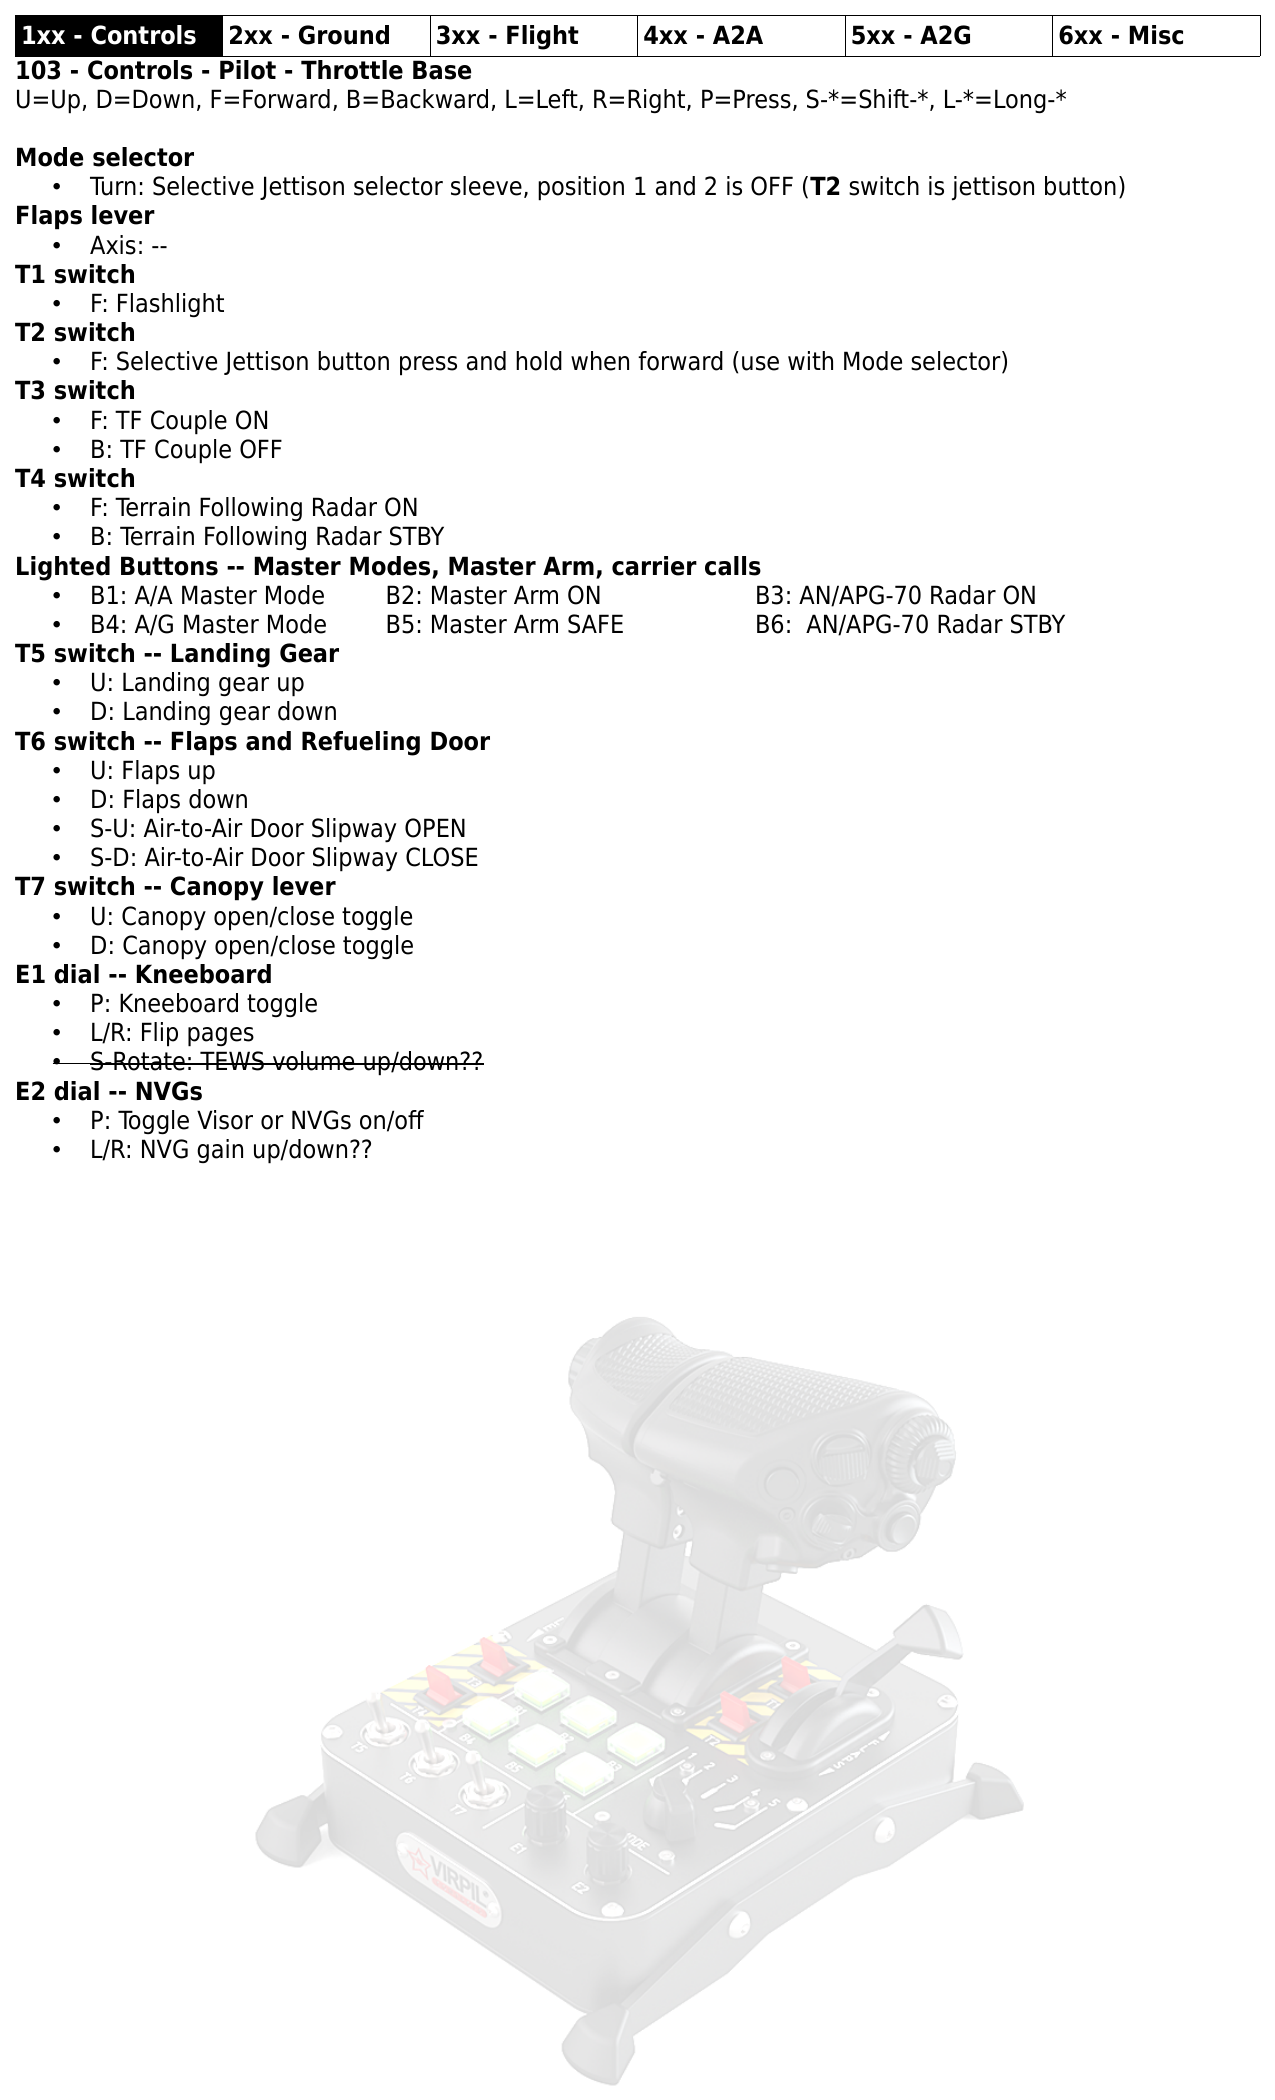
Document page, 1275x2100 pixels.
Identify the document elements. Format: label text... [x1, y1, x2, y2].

text Mode selector [15, 143, 1260, 172]
list B: Terrain Following Radar STBY [52, 522, 1260, 552]
list L/R: NVG gain up/down?? [52, 1135, 1260, 1164]
list F: TF Couple ON [52, 406, 1260, 435]
list B: TF Couple OFF [52, 435, 1260, 464]
list P: Kneeboard toggle [52, 989, 1260, 1018]
text Lighted Buttons -- Master Modes, Master Arm, carrier calls [15, 552, 1260, 581]
table_header 5xx - A2G [846, 16, 1052, 56]
text T6 switch -- Flaps and Refueling Door [15, 727, 1260, 756]
table_header 1xx - Controls [16, 16, 222, 56]
table_header 4xx - A2A [638, 16, 845, 56]
list B1: A/A Master Mode B2: Master Arm ON B3: AN/APG-70 Radar ON [52, 581, 1260, 610]
text U=Up, D=Down, F=Forward, B=Backward, L=Left, R=Right, P=Press, S-*=Shift-*, L-*=Long-* [15, 85, 1260, 114]
text E2 dial -- NVGs [15, 1077, 1260, 1106]
list F: Flashlight [52, 289, 1260, 318]
text 103 - Controls - Pilot - Throttle Base [15, 57, 1260, 85]
list Axis: -- [52, 231, 1260, 260]
list D: Flaps down [52, 785, 1260, 814]
list F: Selective Jettison button press and hold when forward (use with Mode selector) [52, 347, 1260, 377]
text T7 switch -- Canopy lever [15, 872, 1260, 902]
table_header 2xx - Ground [223, 16, 430, 56]
text T2 switch [15, 318, 1260, 347]
table_header 3xx - Flight [431, 16, 637, 56]
list S-Rotate: TEWS volume up/down?? [52, 1047, 1260, 1077]
text T3 switch [15, 377, 1260, 406]
list S-D: Air-to-Air Door Slipway CLOSE [52, 843, 1260, 872]
text T4 switch [15, 464, 1260, 493]
text T5 switch -- Landing Gear [15, 639, 1260, 668]
list U: Landing gear up [52, 668, 1260, 697]
table_header 6xx - Misc [1053, 16, 1260, 56]
text Flaps lever [15, 202, 1260, 231]
list U: Canopy open/close toggle [52, 902, 1260, 931]
list L/R: Flip pages [52, 1018, 1260, 1047]
list S-U: Air-to-Air Door Slipway OPEN [52, 814, 1260, 843]
text T1 switch [15, 260, 1260, 289]
list Turn: Selective Jettison selector sleeve, position 1 and 2 is OFF (T2 switch is jettison button) [52, 172, 1260, 202]
text E1 dial -- Kneeboard [15, 960, 1260, 989]
list D: Canopy open/close toggle [52, 931, 1260, 960]
list U: Flaps up [52, 756, 1260, 785]
list F: Terrain Following Radar ON [52, 493, 1260, 522]
list B4: A/G Master Mode B5: Master Arm SAFE B6: AN/APG-70 Radar STBY [52, 610, 1260, 639]
list D: Landing gear down [52, 697, 1260, 727]
list P: Toggle Visor or NVGs on/off [52, 1106, 1260, 1135]
